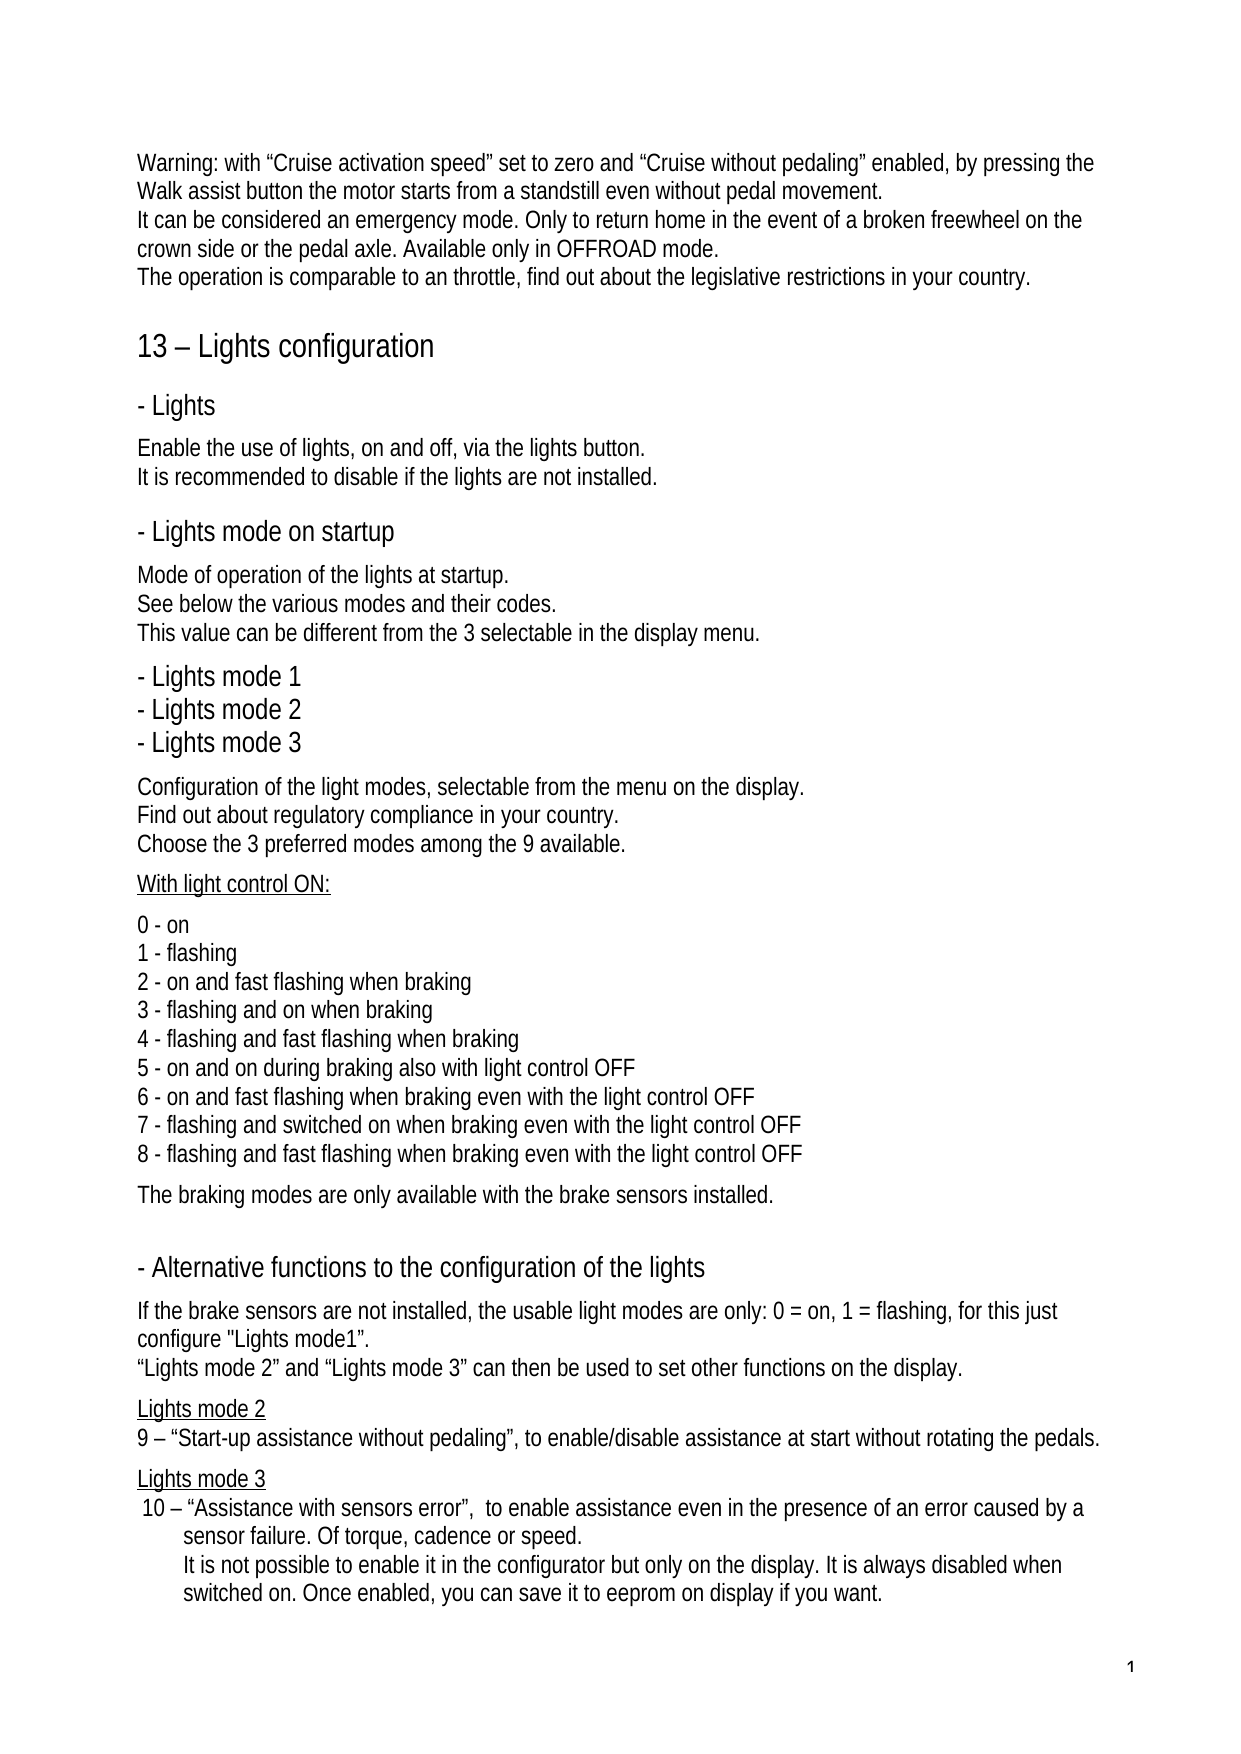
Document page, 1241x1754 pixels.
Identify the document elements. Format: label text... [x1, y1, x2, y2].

text The operation is comparable to an throttle, find out about the legislative restrictions in your country. [137, 262, 1122, 291]
text If the brake sensors are not installed, the usable light modes are only: 0 = on, 1 = flashing, for this just configure "Lights mode1”. [137, 1296, 1122, 1353]
text 2 - on and fast flashing when braking [137, 967, 1122, 996]
text - Lights mode 3 [137, 726, 1122, 759]
text Mode of operation of the lights at startup. [137, 560, 1122, 589]
text Enable the use of lights, on and off, via the lights button. [137, 433, 1122, 462]
text Lights mode 2 [137, 1394, 1122, 1423]
text - Lights [137, 388, 1122, 422]
text Warning: with “Cruise activation speed” set to zero and “Cruise without pedaling” enabled, by pressing the Walk assist button the motor starts from a standstill even without pedal movement. [137, 148, 1122, 205]
text This value can be different from the 3 selectable in the display menu. [137, 617, 1122, 646]
text It can be considered an emergency mode. Only to return home in the event of a broken freewheel on the crown side or the pedal axle. Available only in OFFROAD mode. [137, 205, 1122, 262]
text 7 - flashing and switched on when braking even with the light control OFF [137, 1110, 1122, 1139]
text 3 - flashing and on when braking [137, 996, 1122, 1024]
text Choose the 3 preferred modes among the 9 available. [137, 829, 1122, 857]
text Find out about regulatory compliance in your country. [137, 800, 1122, 829]
text With light control ON: [137, 869, 1122, 898]
text It is recommended to disable if the lights are not installed. [137, 462, 1122, 491]
text See below the various modes and their codes. [137, 589, 1122, 617]
text - Lights mode 1 [137, 659, 1122, 692]
text 0 - on [137, 909, 1122, 938]
text - Lights mode on startup [137, 514, 1122, 548]
text 9 – “Start-up assistance without pedaling”, to enable/disable assistance at start without rotating the pedals. [137, 1423, 1122, 1451]
text 1 - flashing [137, 938, 1122, 967]
text “Lights mode 2” and “Lights mode 3” can then be used to set other functions on the display. [137, 1353, 1122, 1382]
text 4 - flashing and fast flashing when braking [137, 1024, 1122, 1053]
text Configuration of the light modes, selectable from the menu on the display. [137, 771, 1122, 800]
text 5 - on and on during braking also with light control OFF [137, 1053, 1122, 1081]
text 13 – Lights configuration [137, 326, 1122, 364]
text Lights mode 3 [137, 1464, 1122, 1492]
text 6 - on and fast flashing when braking even with the light control OFF [137, 1081, 1122, 1110]
text - Lights mode 2 [137, 692, 1122, 726]
text 10 – “Assistance with sensors error”, to enable assistance even in the presence of an error caused by a sensor failure. Of torque, cadence or speed. [142, 1492, 1122, 1550]
text 8 - flashing and fast flashing when braking even with the light control OFF [137, 1139, 1122, 1167]
text The braking modes are only available with the brake sensors installed. [137, 1180, 1122, 1208]
text It is not possible to enable it in the configurator but only on the display. It is always disabled when switched on. Once enabled, you can save it to eeprom on display if you want. [183, 1550, 1122, 1607]
text - Alternative functions to the configuration of the lights [137, 1250, 1122, 1283]
